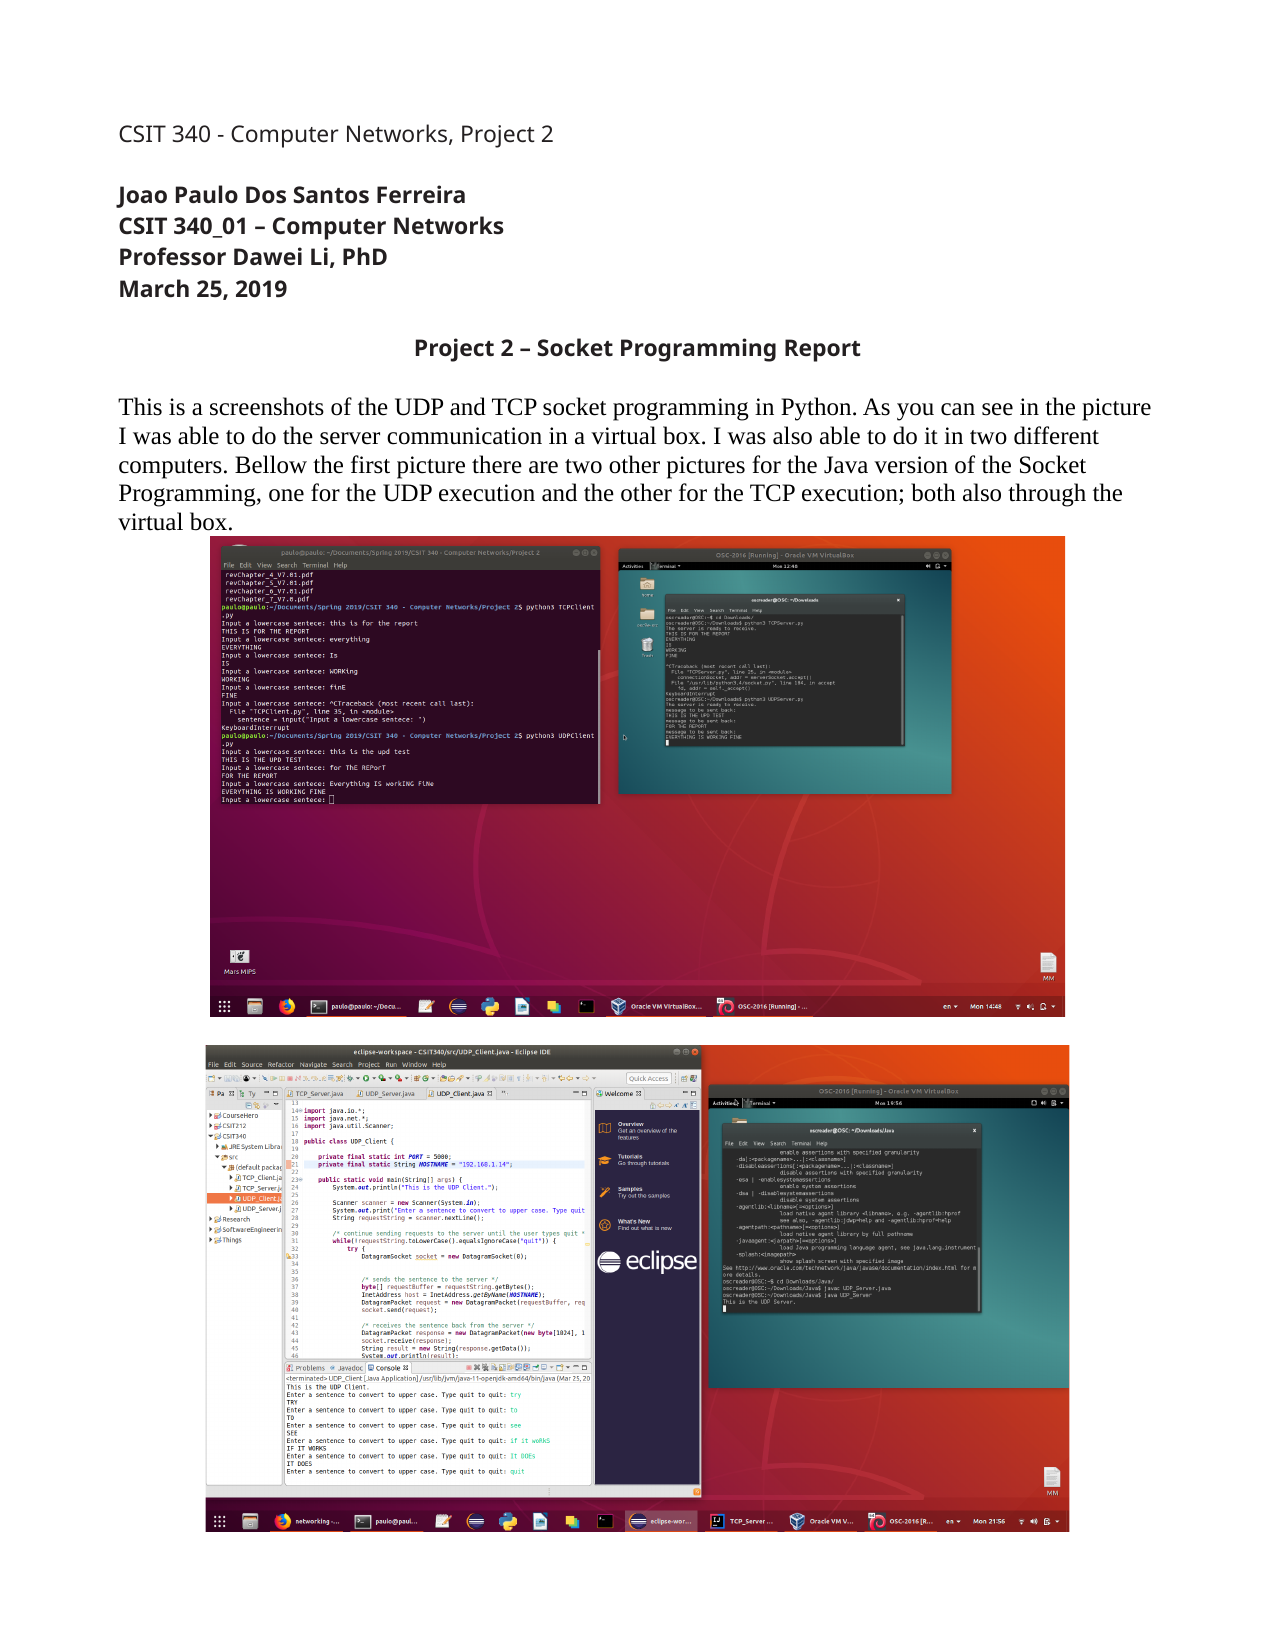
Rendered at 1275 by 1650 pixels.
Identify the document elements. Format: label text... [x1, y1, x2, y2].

text Joao Paulo Dos Santos Ferreira [118, 179, 1157, 210]
picture [205, 1045, 1070, 1532]
text Project 2 – Socket Programming Report [118, 332, 1157, 363]
text March 25, 2019 [118, 273, 1157, 304]
picture [210, 536, 1066, 1017]
text This is a screenshots of the UDP and TCP socket programming in Python. As you can see in the picture I was able to do the server communication in a virtual box. I was also able to do it in two different computers. Bellow the first picture there are two other pictures for the Java version of the Socket Programming, one for the UDP execution and the other for the TCP execution; both also through the virtual box. [118, 392, 1157, 536]
text Professor Dawei Li, PhD [118, 241, 1157, 273]
text CSIT 340_01 – Computer Networks [118, 210, 1157, 241]
